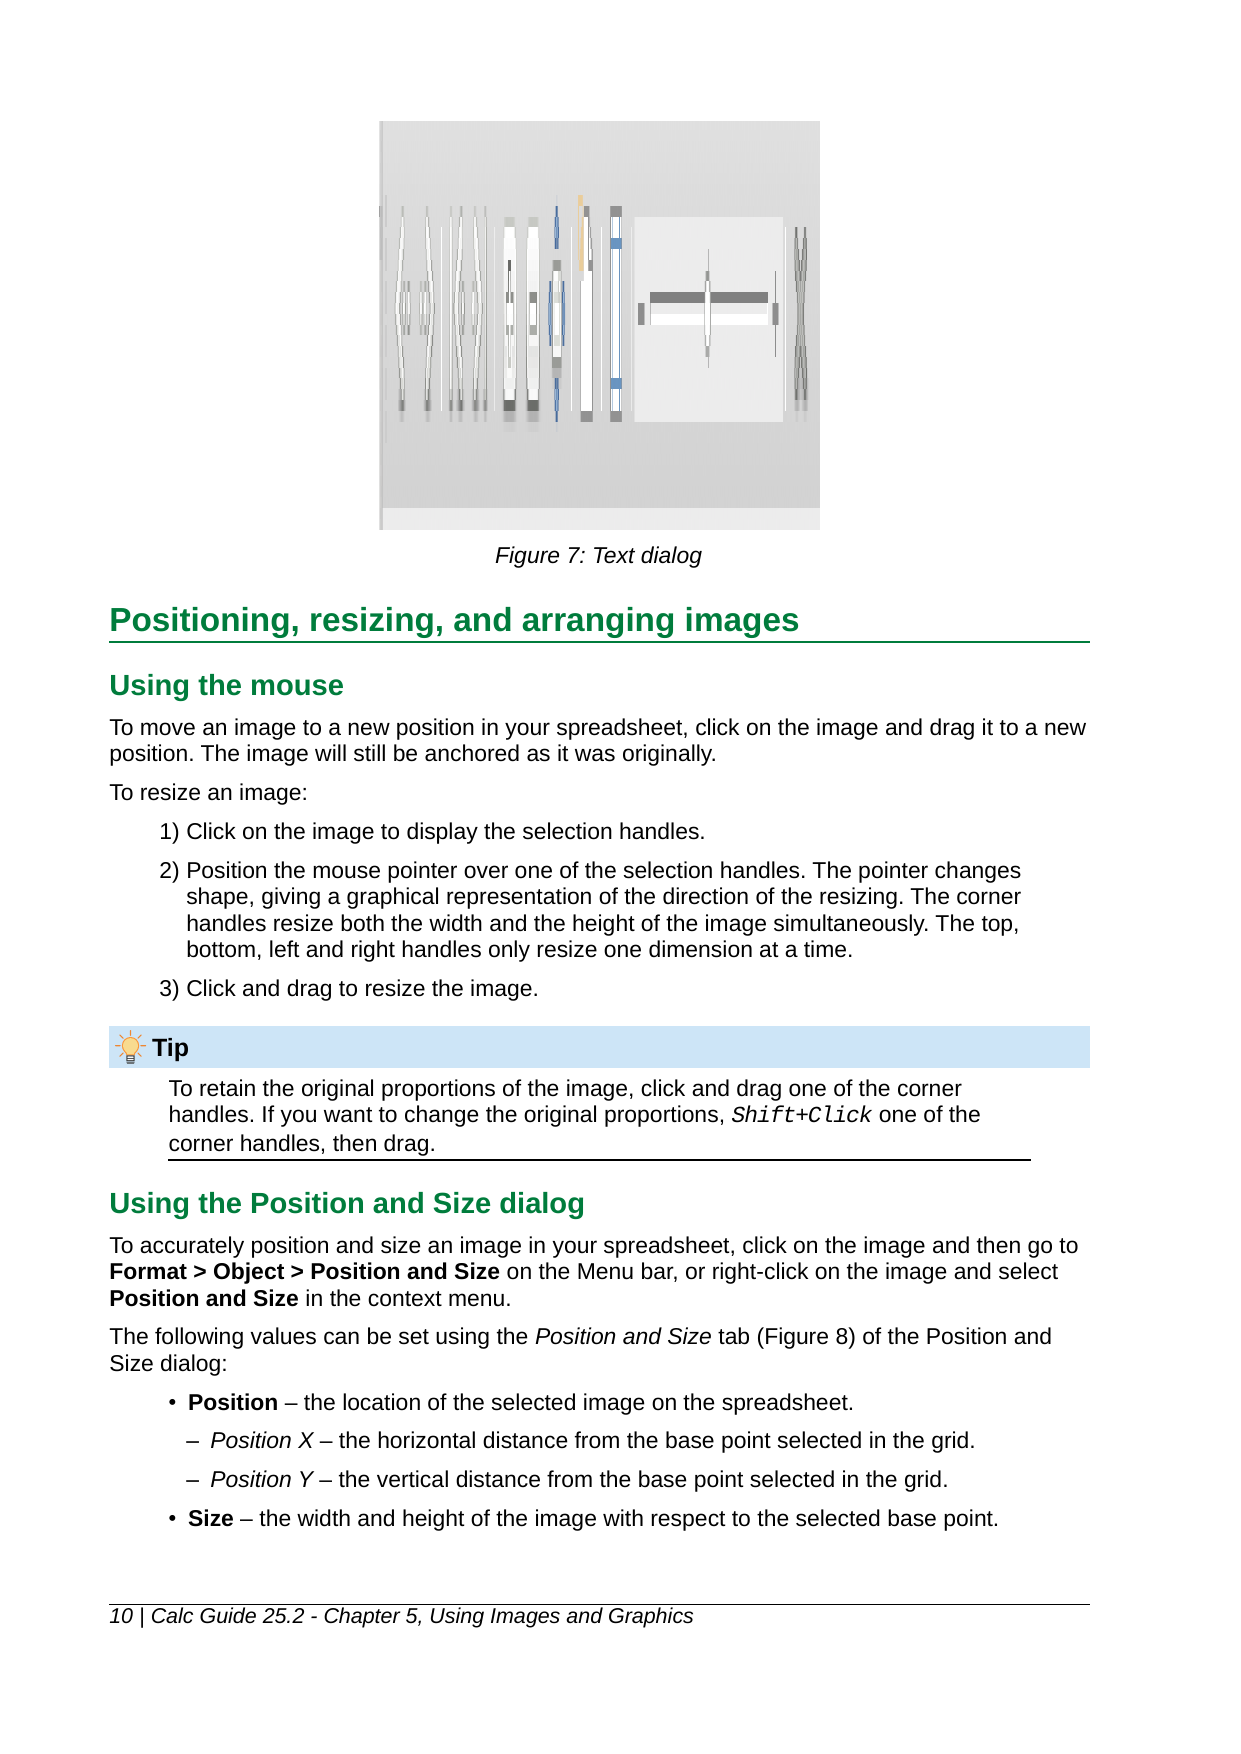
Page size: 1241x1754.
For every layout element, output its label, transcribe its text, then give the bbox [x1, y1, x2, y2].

text To move an image to a new position in your spreadsheet, click on the image and drag it to a new position. The image will still be anchored as it was originally. [109, 714, 1090, 767]
text Figure 7: Text dialog [379, 542, 820, 568]
list Click on the image to display the selection handles. [186, 818, 1090, 844]
subtitle Using the Position and Size dialog [109, 1186, 1090, 1219]
list Position Y – the vertical distance from the base point selected in the grid. [186, 1466, 1090, 1493]
text To accurately position and size an image in your spreadsheet, click on the image and then go to Format > Object > Position and Size on the Menu bar, or right-click on the image and select Position and Size in the context menu. [109, 1232, 1090, 1311]
subtitle Using the mouse [109, 668, 1090, 701]
list To resize an image: [109, 779, 1090, 805]
list Size – the width and height of the image with respect to the selected base point. [168, 1505, 1090, 1531]
subtitle Tip [151, 1026, 1090, 1068]
text To retain the original proportions of the image, click and drag one of the corner handles. If you want to change the original proportions, Shift+Click one of the corner handles, then drag. [168, 1075, 1031, 1159]
subtitle Positioning, resizing, and arranging images [109, 600, 1090, 641]
list Position the mouse pointer over one of the selection handles. The pointer changes shape, giving a graphical representation of the direction of the resizing. The corner handles resize both the width and the height of the image simultaneously. The top, bottom, left and right handles only resize one dimension at a time. [186, 857, 1090, 962]
list Position X – the horizontal distance from the base point selected in the grid. [186, 1427, 1090, 1454]
list Click and drag to resize the image. [186, 975, 1090, 1001]
list Position – the location of the selected image on the spreadsheet. [168, 1388, 1090, 1415]
picture [379, 121, 820, 530]
list The following values can be set using the Position and Size tab (Figure 8) of the Position and Size dialog: [109, 1323, 1090, 1376]
